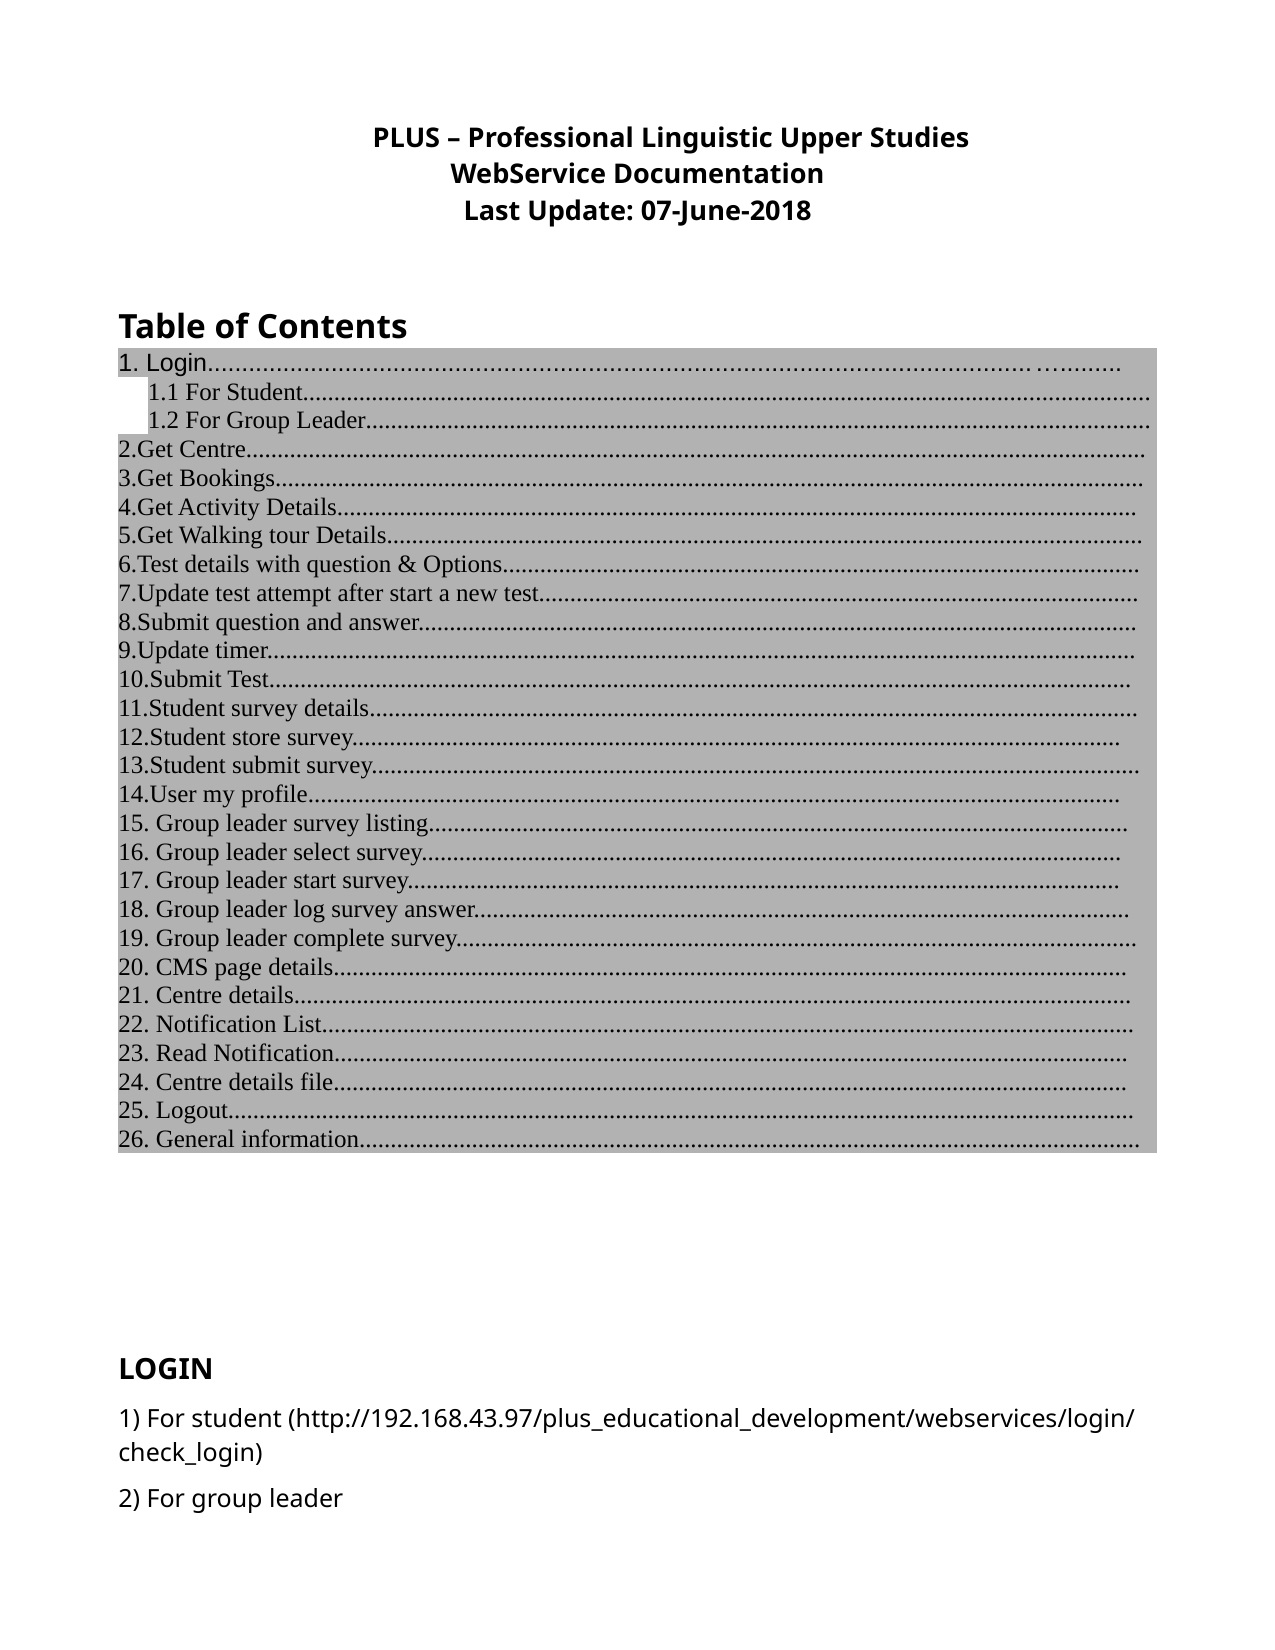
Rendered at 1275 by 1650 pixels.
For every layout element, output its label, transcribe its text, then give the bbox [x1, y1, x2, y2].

text 11.Student survey details........................................................................................................................... [118, 693, 1157, 722]
text 1) For student (http://192.168.43.97/plus_educational_development/webservices/login/check_login) [118, 1400, 1157, 1468]
text 14.User my profile.................................................................................................................................. [118, 779, 1157, 808]
text 7.Update test attempt after start a new test................................................................................................ [118, 578, 1157, 607]
text 19. Group leader complete survey............................................................................................................. [118, 923, 1157, 952]
text 3.Get Bookings........................................................................................................................................... [118, 463, 1157, 492]
text PLUS – Professional Linguistic Upper Studies [118, 118, 1157, 155]
text 6.Test details with question & Options...................................................................................................... [118, 549, 1157, 578]
text 25. Logout................................................................................................................................................. [118, 1095, 1157, 1124]
text 10.Submit Test.......................................................................................................................................... [118, 664, 1157, 693]
text 24. Centre details file............................................................................................................................... [118, 1067, 1157, 1095]
text 4.Get Activity Details................................................................................................................................ [118, 492, 1157, 520]
text 22. Notification List.................................................................................................................................. [118, 1009, 1157, 1038]
text 16. Group leader select survey................................................................................................................ [118, 837, 1157, 865]
text 15. Group leader survey listing................................................................................................................ [118, 808, 1157, 837]
text 1.1 For Student [148, 377, 1157, 405]
text WebService Documentation [118, 155, 1157, 192]
text 1.2 For Group Leader [148, 405, 1157, 434]
text 8.Submit question and answer................................................................................................................... [118, 607, 1157, 635]
text 23. Read Notification............................................................................................................................... [118, 1038, 1157, 1067]
text 26. General information............................................................................................................................. [118, 1124, 1157, 1153]
text 12.Student store survey........................................................................................................................... [118, 722, 1157, 750]
text 21. Centre details...................................................................................................................................... [118, 980, 1157, 1009]
subtitle Table of Contents [118, 302, 1157, 348]
text 5.Get Walking tour Details......................................................................................................................... [118, 520, 1157, 549]
text Last Update: 07-June-2018 [118, 192, 1157, 229]
text 13.Student submit survey........................................................................................................................... [118, 750, 1157, 779]
subtitle Login [118, 1348, 1157, 1388]
text 9.Update timer........................................................................................................................................... [118, 635, 1157, 664]
text 17. Group leader start survey.................................................................................................................. [118, 865, 1157, 894]
text 2) For group leader [118, 1481, 1157, 1515]
text 1. Login …......... [118, 348, 1157, 377]
text 20. CMS page details............................................................................................................................... [118, 952, 1157, 980]
text 2.Get Centre................................................................................................................................................ [118, 434, 1157, 463]
text 18. Group leader log survey answer......................................................................................................... [118, 894, 1157, 923]
